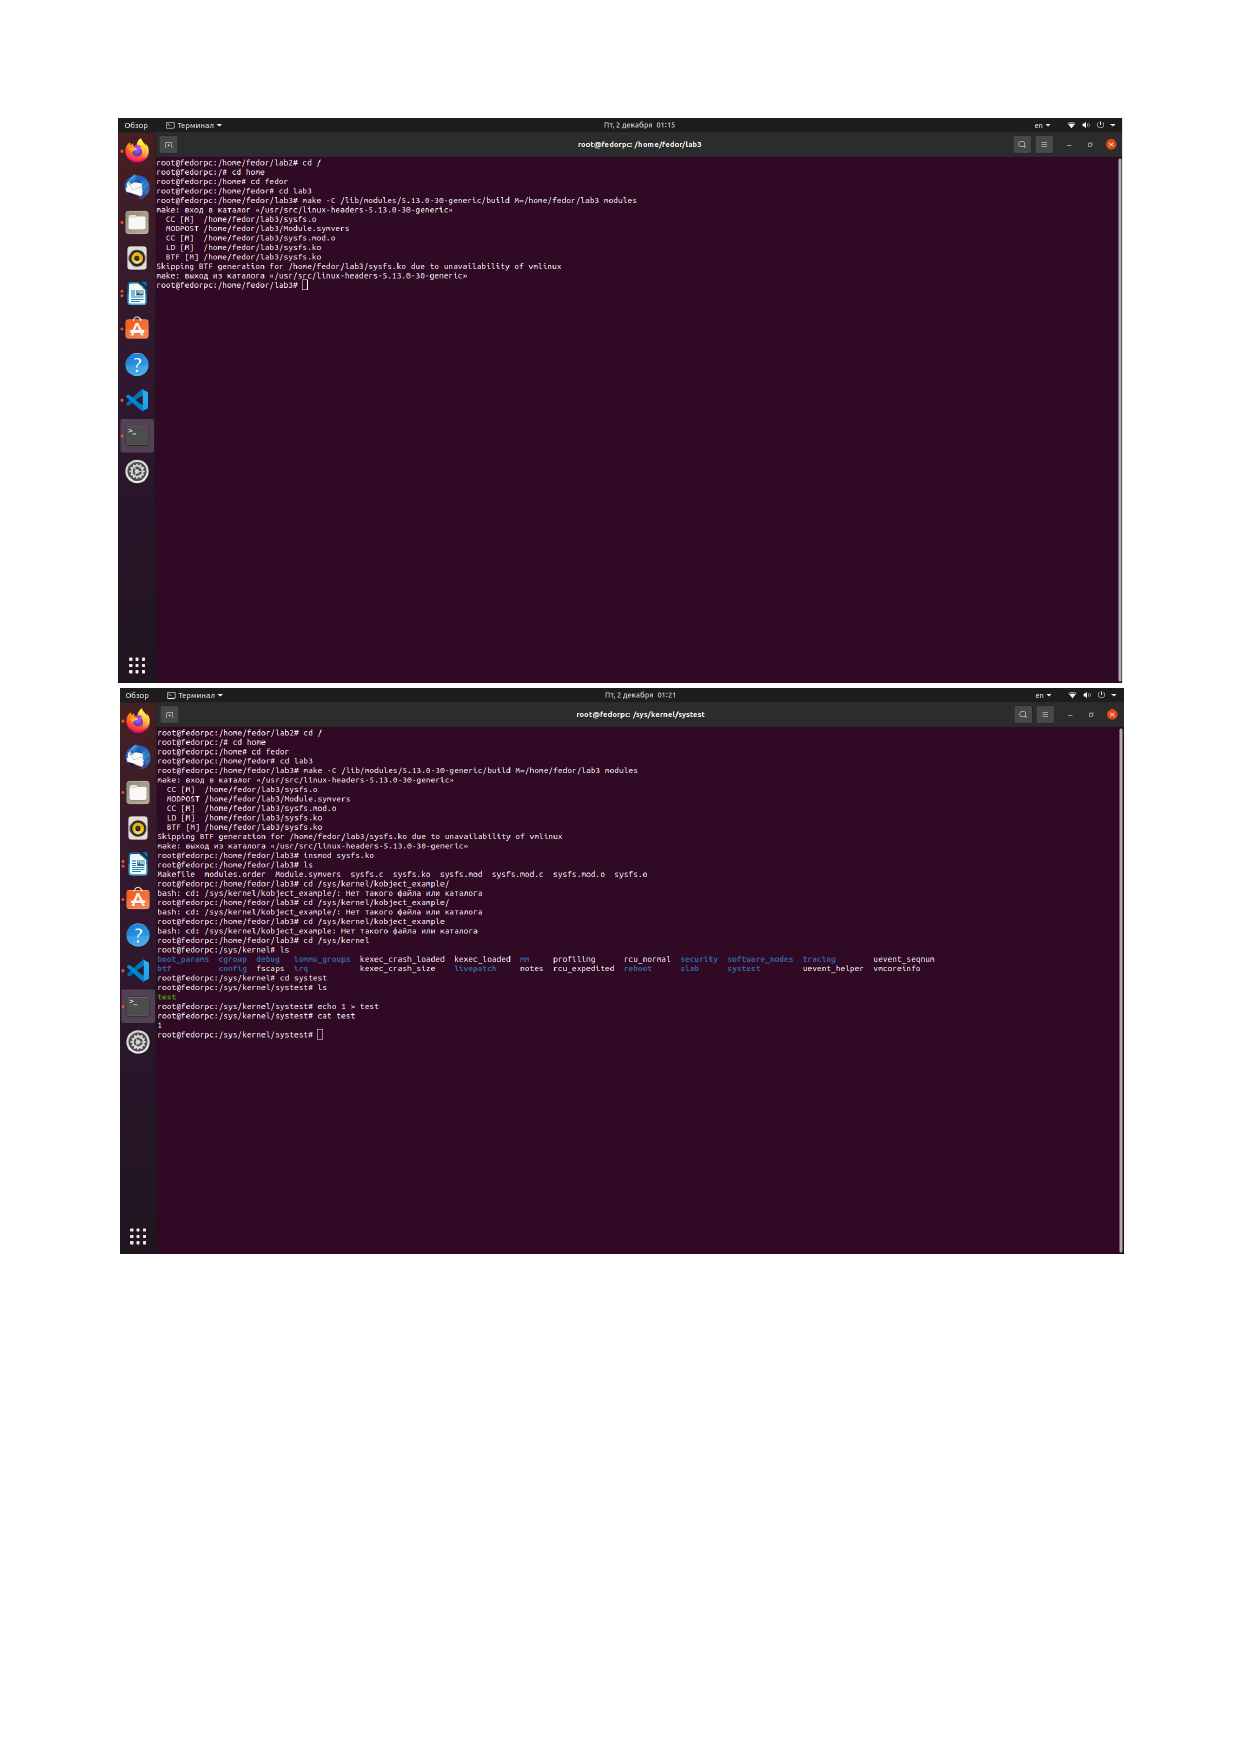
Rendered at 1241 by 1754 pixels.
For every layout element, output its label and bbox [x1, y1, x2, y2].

picture [120, 688, 1124, 1254]
picture [118, 118, 1123, 683]
